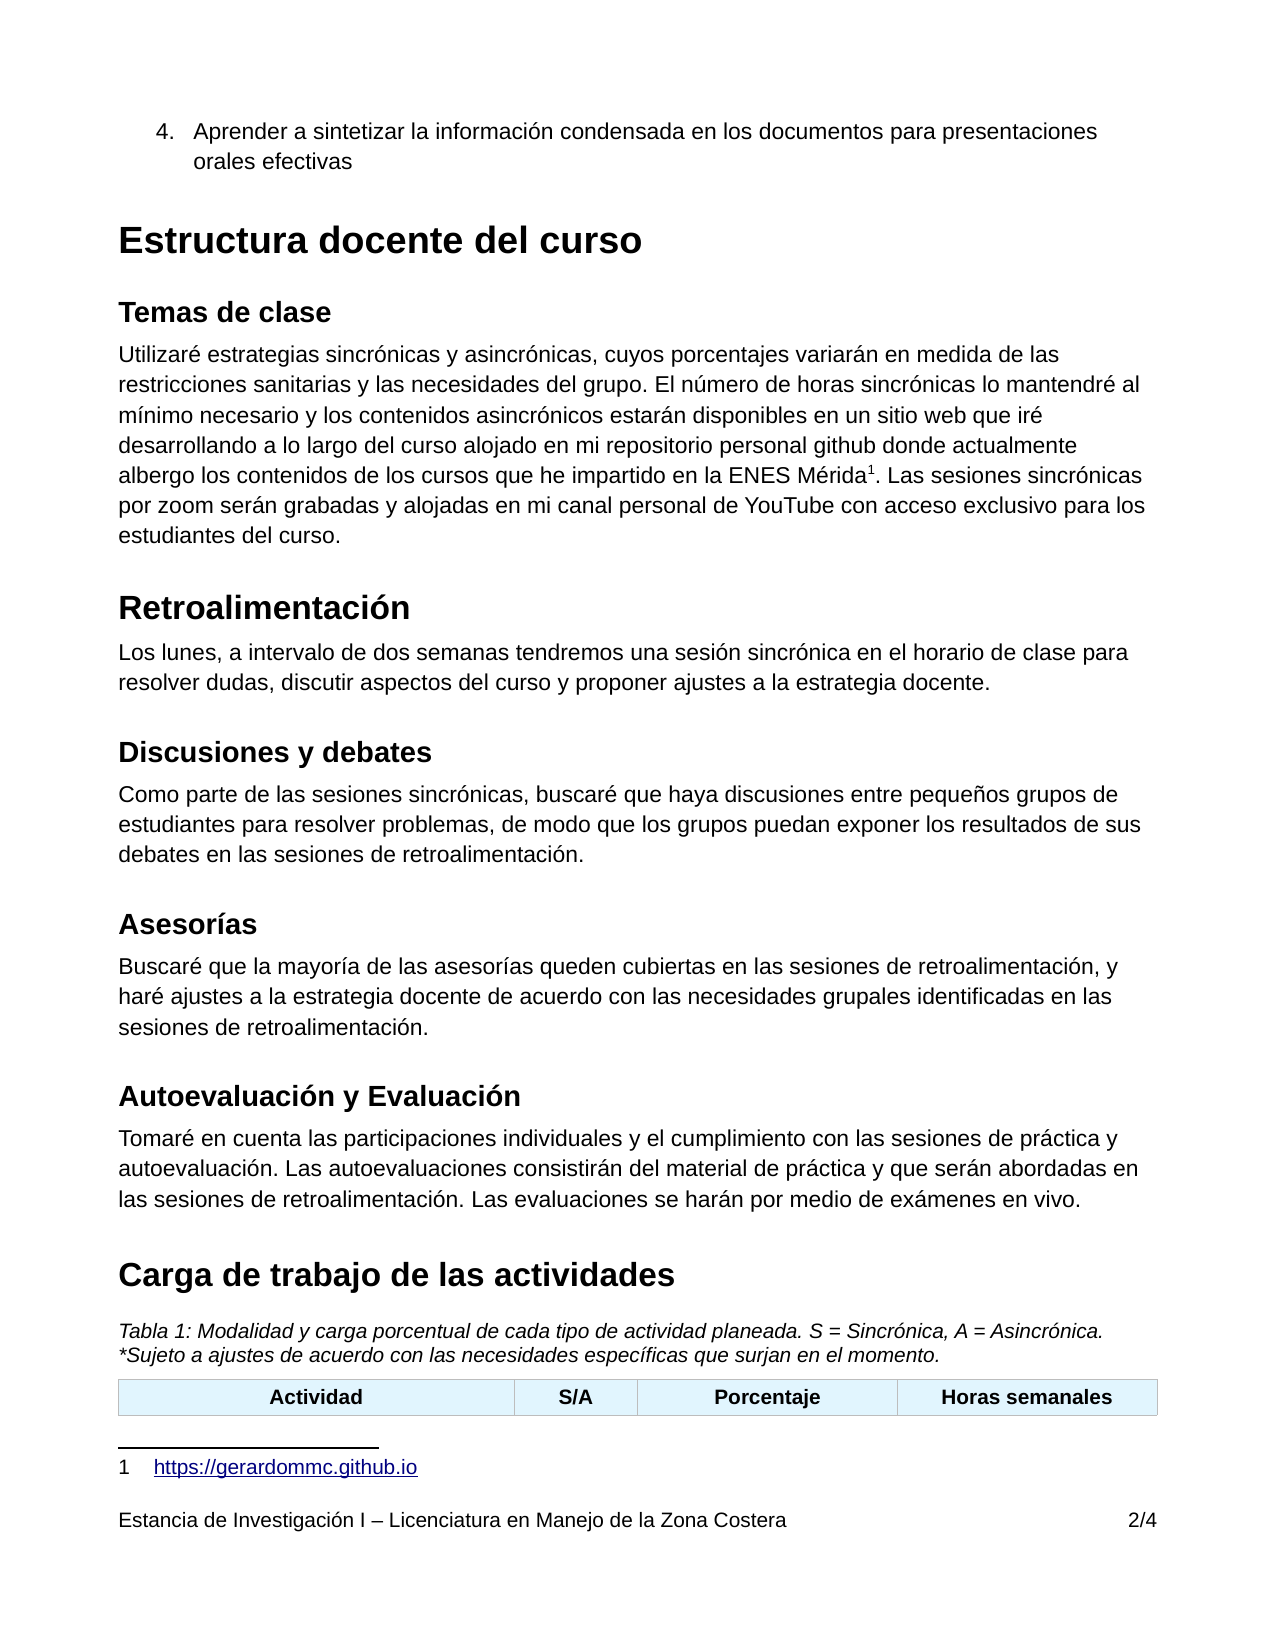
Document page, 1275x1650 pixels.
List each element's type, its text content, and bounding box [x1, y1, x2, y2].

text Como parte de las sesiones sincrónicas, buscaré que haya discusiones entre pequeños grupos de estudiantes para resolver problemas, de modo que los grupos puedan exponer los resultados de sus debates en las sesiones de retroalimentación. [118, 781, 1157, 868]
text Los lunes, a intervalo de dos semanas tendremos una sesión sincrónica en el horario de clase para resolver dudas, discutir aspectos del curso y proponer ajustes a la estrategia docente. [118, 639, 1157, 696]
table_header Horas semanales [898, 1380, 1157, 1415]
text Tomaré en cuenta las participaciones individuales y el cumplimiento con las sesiones de práctica y autoevaluación. Las autoevaluaciones consistirán del material de práctica y que serán abordadas en las sesiones de retroalimentación. Las evaluaciones se harán por medio de exámenes en vivo. [118, 1125, 1157, 1212]
subtitle Temas de clase [118, 295, 1157, 329]
subtitle Carga de trabajo de las actividades [118, 1255, 1157, 1294]
list Aprender a sintetizar la información condensada en los documentos para presentaciones orales efectivas [156, 118, 1157, 175]
subtitle Asesorías [118, 907, 1157, 941]
table_header Porcentaje [638, 1380, 897, 1415]
text https://gerardommc.github.io [118, 1454, 1157, 1478]
subtitle Discusiones y debates [118, 735, 1157, 768]
text Tabla 1: Modalidad y carga porcentual de cada tipo de actividad planeada. S = Sincrónica, A = Asincrónica. *Sujeto a ajustes de acuerdo con las necesidades específicas que surjan en el momento. [118, 1319, 1157, 1367]
text Utilizaré estrategias sincrónicas y asincrónicas, cuyos porcentajes variarán en medida de las restricciones sanitarias y las necesidades del grupo. El número de horas sincrónicas lo mantendré al mínimo necesario y los contenidos asincrónicos estarán disponibles en un sitio web que iré desarrollando a lo largo del curso alojado en mi repositorio personal github donde actualmente albergo los contenidos de los cursos que he impartido en la ENES Mérida. Las sesiones sincrónicas por zoom serán grabadas y alojadas en mi canal personal de YouTube con acceso exclusivo para los estudiantes del curso. [118, 341, 1157, 549]
text Buscaré que la mayoría de las asesorías queden cubiertas en las sesiones de retroalimentación, y haré ajustes a la estrategia docente de acuerdo con las necesidades grupales identificadas en las sesiones de retroalimentación. [118, 953, 1157, 1040]
subtitle Autoevaluación y Evaluación [118, 1079, 1157, 1113]
table_header S/A [515, 1380, 637, 1415]
subtitle Estructura docente del curso [118, 218, 1157, 262]
table_header Actividad [119, 1380, 514, 1415]
subtitle Retroalimentación [118, 588, 1157, 627]
